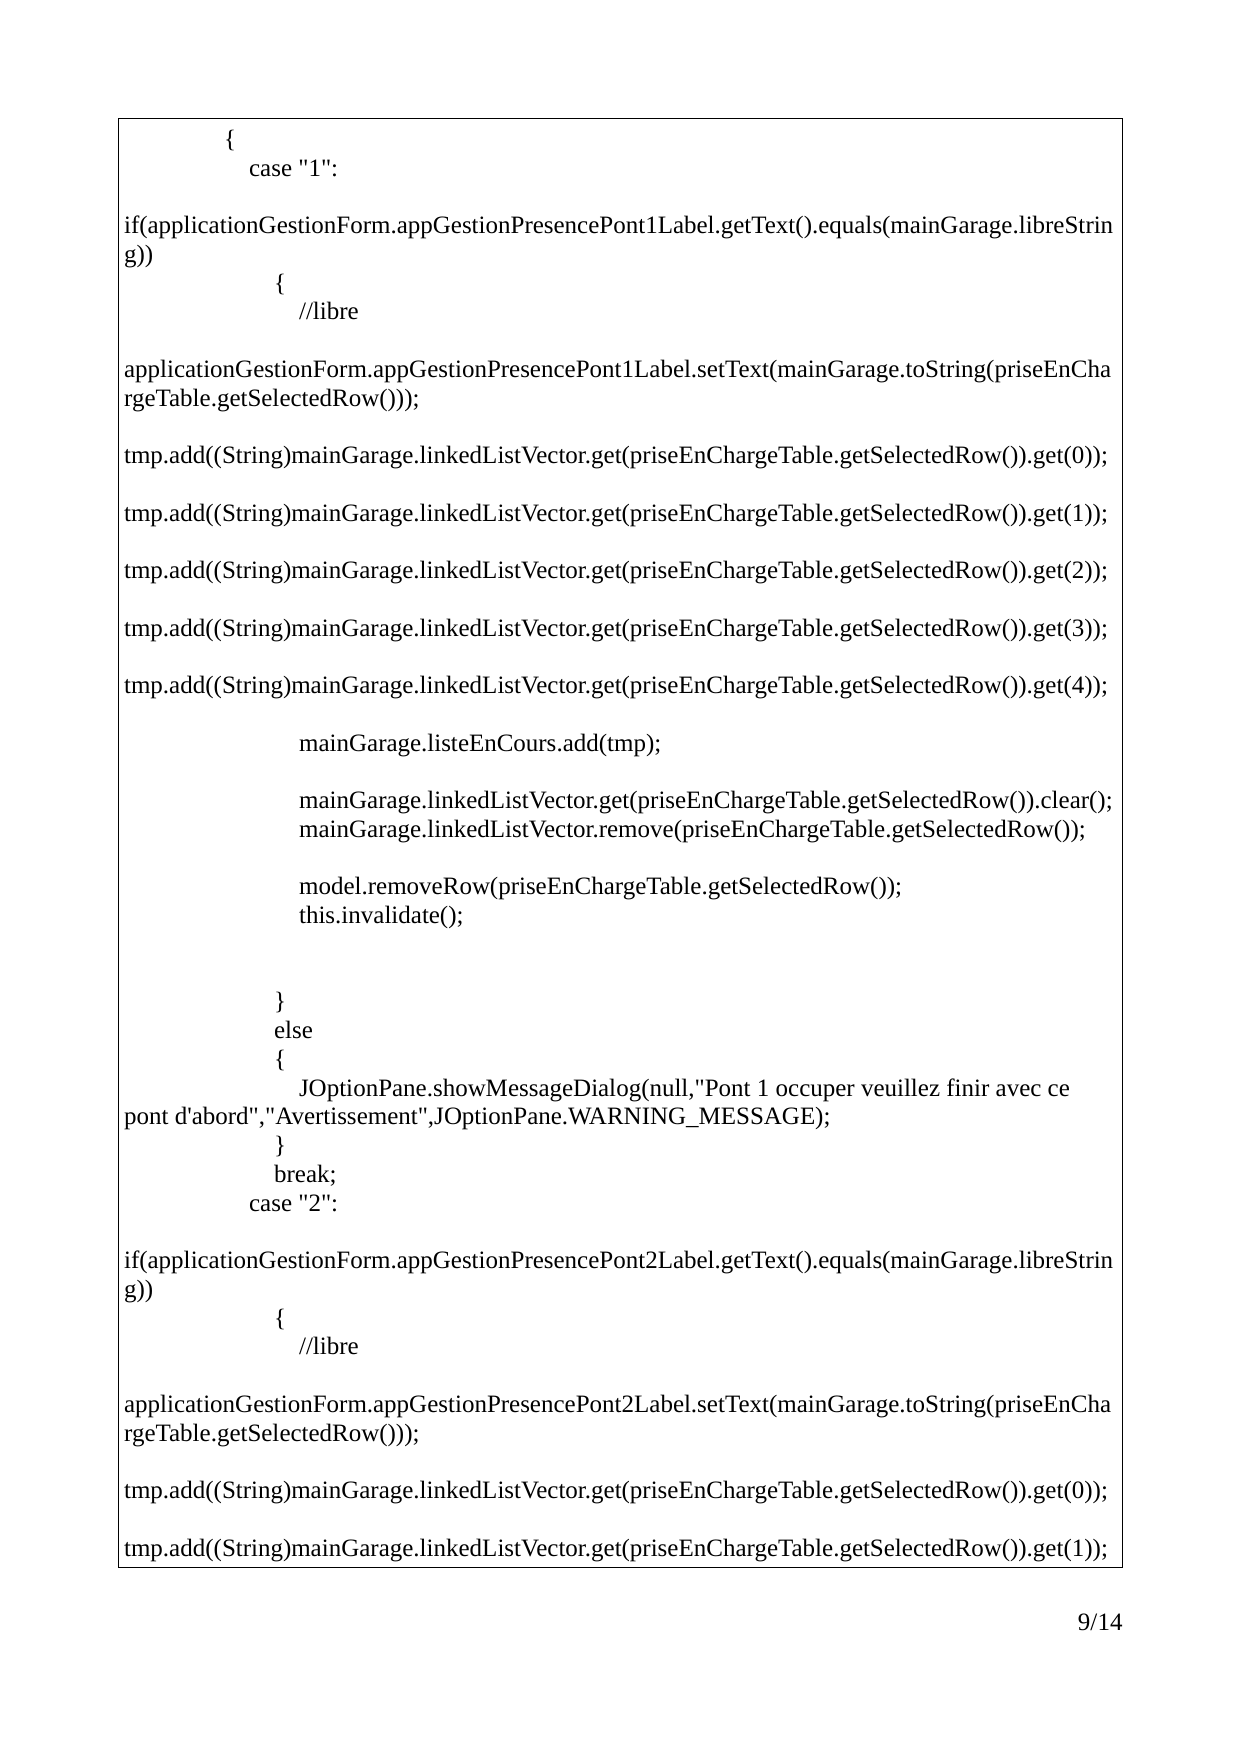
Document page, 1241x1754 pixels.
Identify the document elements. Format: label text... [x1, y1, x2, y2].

table_header { case "1": if(applicationGestionForm.appGestionPresencePont1Label.getText().equals(mainGarage.libreString)) { //libre applicationGestionForm.appGestionPresencePont1Label.setText(mainGarage.toString(priseEnChargeTable.getSelectedRow())); tmp.add((String)mainGarage.linkedListVector.get(priseEnChargeTable.getSelectedRow()).get(0)); tmp.add((String)mainGarage.linkedListVector.get(priseEnChargeTable.getSelectedRow()).get(1)); tmp.add((String)mainGarage.linkedListVector.get(priseEnChargeTable.getSelectedRow()).get(2)); tmp.add((String)mainGarage.linkedListVector.get(priseEnChargeTable.getSelectedRow()).get(3)); tmp.add((String)mainGarage.linkedListVector.get(priseEnChargeTable.getSelectedRow()).get(4)); mainGarage.listeEnCours.add(tmp); mainGarage.linkedListVector.get(priseEnChargeTable.getSelectedRow()).clear(); mainGarage.linkedListVector.remove(priseEnChargeTable.getSelectedRow()); model.removeRow(priseEnChargeTable.getSelectedRow()); this.invalidate(); } else { JOptionPane.showMessageDialog(null,"Pont 1 occuper veuillez finir avec ce pont d'abord","Avertissement",JOptionPane.WARNING_MESSAGE); } break; case "2": if(applicationGestionForm.appGestionPresencePont2Label.getText().equals(mainGarage.libreString)) { //libre applicationGestionForm.appGestionPresencePont2Label.setText(mainGarage.toString(priseEnChargeTable.getSelectedRow())); tmp.add((String)mainGarage.linkedListVector.get(priseEnChargeTable.getSelectedRow()).get(0)); tmp.add((String)mainGarage.linkedListVector.get(priseEnChargeTable.getSelectedRow()).get(1)); [119, 119, 1122, 1567]
